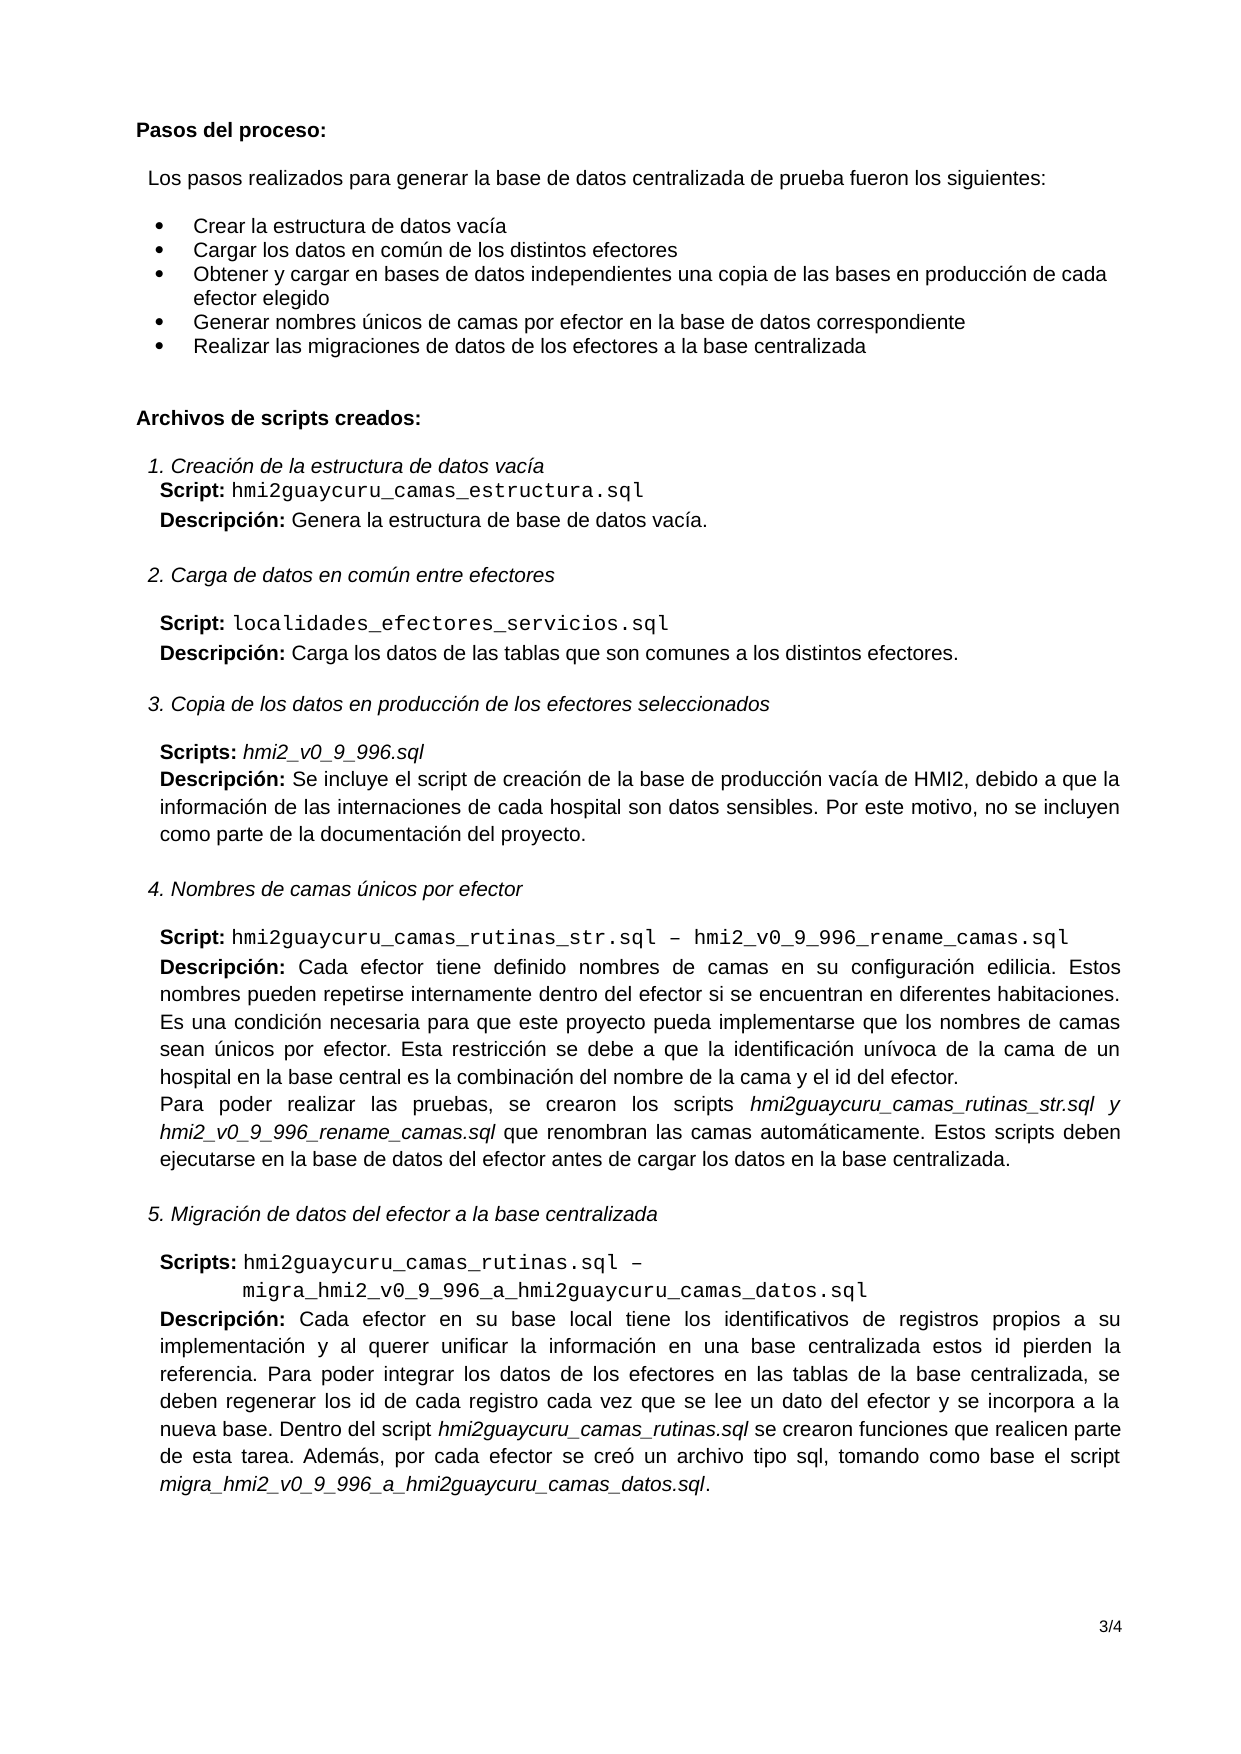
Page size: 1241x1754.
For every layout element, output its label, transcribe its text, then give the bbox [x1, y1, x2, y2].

text 2. Carga de datos en común entre efectores [148, 563, 1122, 587]
text Pasos del proceso: [136, 118, 1122, 142]
text Script: localidades_efectores_servicios.sql [159, 611, 1122, 636]
text Script: hmi2guaycuru_camas_estructura.sql [159, 478, 1122, 504]
text 1. Creación de la estructura de datos vacía [148, 454, 1122, 478]
list Generar nombres únicos de camas por efector en la base de datos correspondiente [156, 310, 1122, 334]
text 3. Copia de los datos en producción de los efectores seleccionados [148, 692, 1122, 716]
text Descripción: Carga los datos de las tablas que son comunes a los distintos efectores. [159, 640, 1122, 664]
text Archivos de scripts creados: [136, 406, 1122, 430]
list Cargar los datos en común de los distintos efectores [156, 238, 1122, 262]
text 4. Nombres de camas únicos por efector [148, 877, 1122, 901]
text Descripción: Se incluye el script de creación de la base de producción vacía de HMI2, debido a que la información de las internaciones de cada hospital son datos sensibles. Por este motivo, no se incluyen como parte de la documentación del proyecto. [159, 767, 1122, 846]
text Script: hmi2guaycuru_camas_rutinas_str.sql – hmi2_v0_9_996_rename_camas.sql [159, 925, 1122, 951]
list Realizar las migraciones de datos de los efectores a la base centralizada [156, 334, 1122, 358]
list Obtener y cargar en bases de datos independientes una copia de las bases en producción de cada efector elegido [156, 262, 1122, 310]
text Scripts: hmi2_v0_9_996.sql [159, 740, 1122, 764]
text Para poder realizar las pruebas, se crearon los scripts hmi2guaycuru_camas_rutinas_str.sql y hmi2_v0_9_996_rename_camas.sql que renombran las camas automáticamente. Estos scripts deben ejecutarse en la base de datos del efector antes de cargar los datos en la base centralizada. [159, 1092, 1122, 1171]
text Scripts: hmi2guaycuru_camas_rutinas.sql – migra_hmi2_v0_9_996_a_hmi2guaycuru_camas_datos.sql [159, 1250, 1122, 1303]
text Descripción: Cada efector en su base local tiene los identificativos de registros propios a su implementación y al querer unificar la información en una base centralizada estos id pierden la referencia. Para poder integrar los datos de los efectores en las tablas de la base centralizada, se deben regenerar los id de cada registro cada vez que se lee un dato del efector y se incorpora a la nueva base. Dentro del script hmi2guaycuru_camas_rutinas.sql se crearon funciones que realicen parte de esta tarea. Además, por cada efector se creó un archivo tipo sql, tomando como base el script migra_hmi2_v0_9_996_a_hmi2guaycuru_camas_datos.sql. [159, 1307, 1122, 1496]
text Descripción: Cada efector tiene definido nombres de camas en su configuración edilicia. Estos nombres pueden repetirse internamente dentro del efector si se encuentran en diferentes habitaciones. Es una condición necesaria para que este proyecto pueda implementarse que los nombres de camas sean únicos por efector. Esta restricción se debe a que la identificación unívoca de la cama de un hospital en la base central es la combinación del nombre de la cama y el id del efector. [159, 955, 1122, 1089]
text 5. Migración de datos del efector a la base centralizada [148, 1202, 1122, 1226]
text Los pasos realizados para generar la base de datos centralizada de prueba fueron los siguientes: [148, 166, 1122, 190]
list Crear la estructura de datos vacía [156, 214, 1122, 238]
text Descripción: Genera la estructura de base de datos vacía. [159, 508, 1122, 532]
